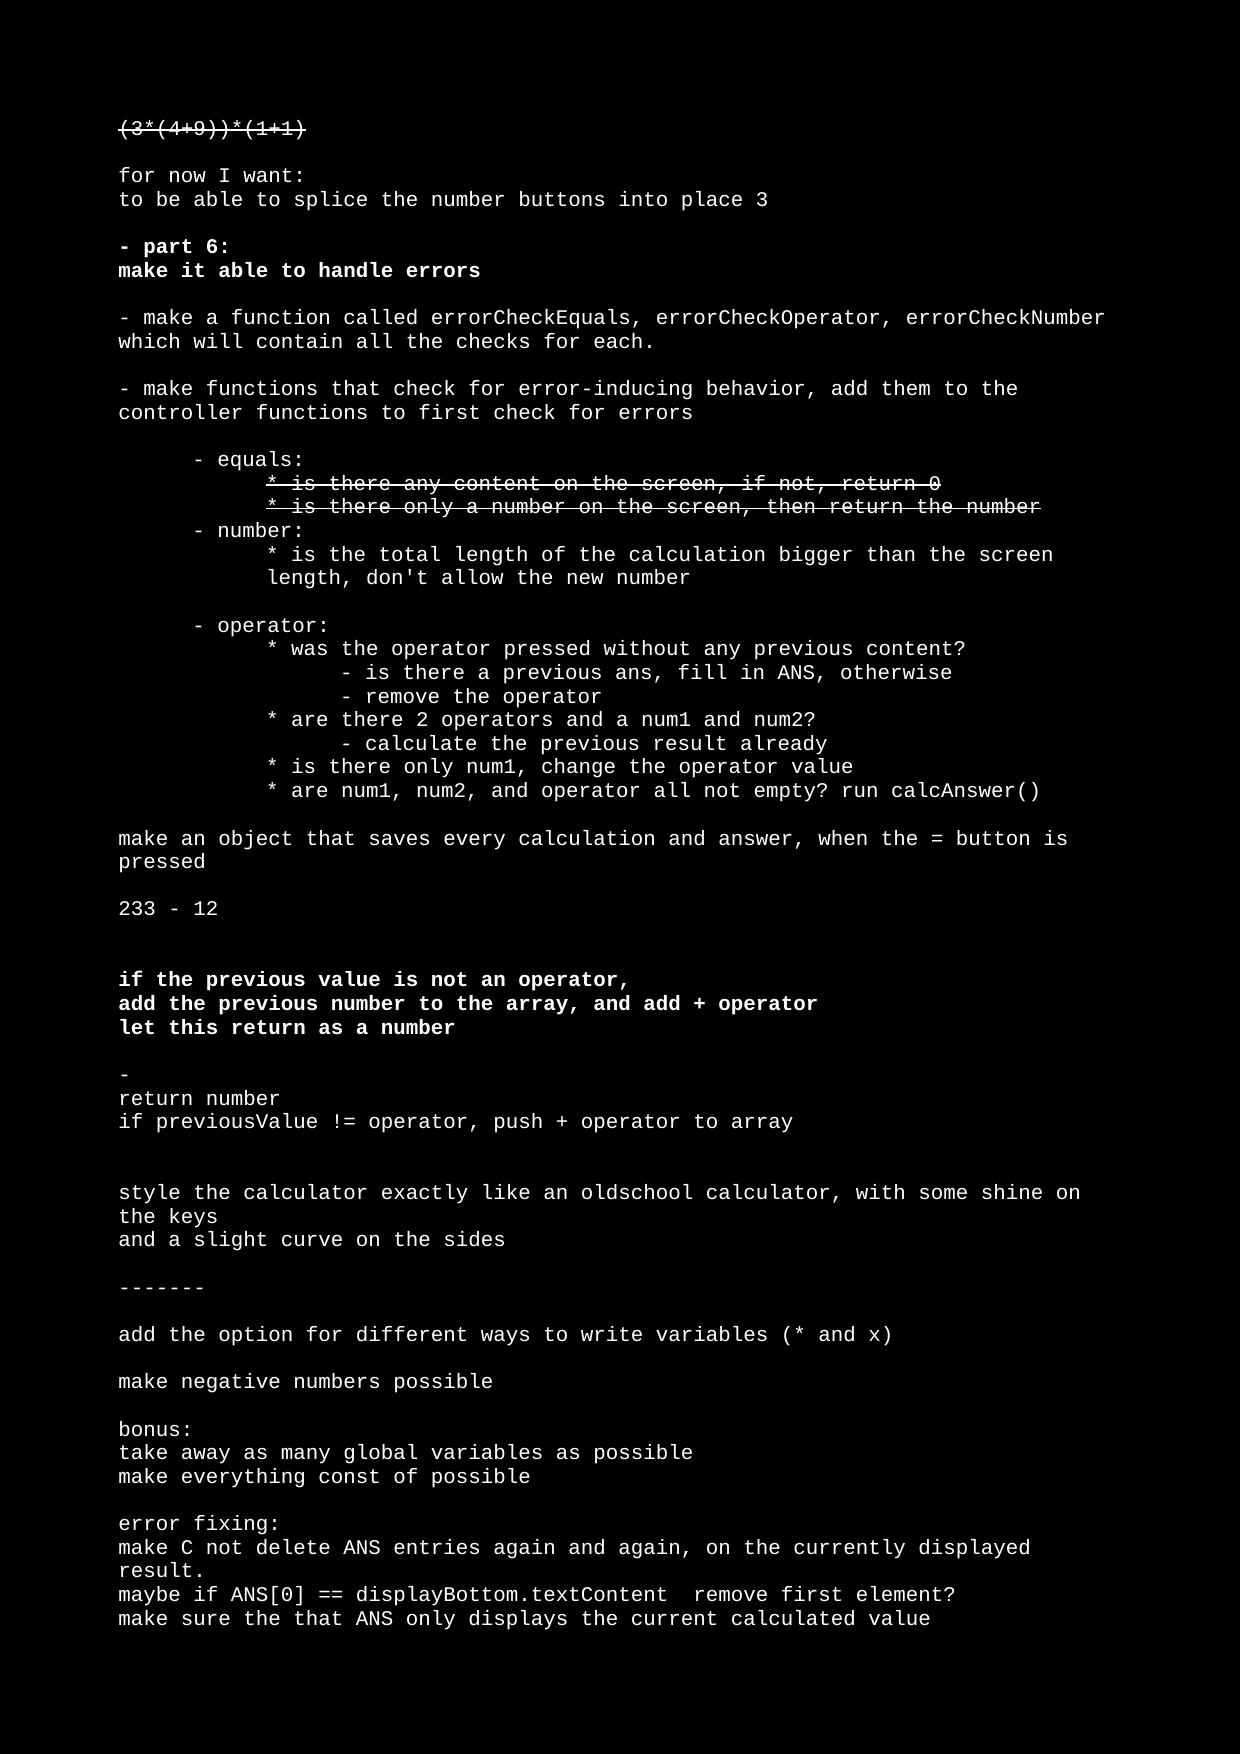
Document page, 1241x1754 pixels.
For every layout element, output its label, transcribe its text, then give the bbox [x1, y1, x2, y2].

text - number: [118, 520, 1122, 544]
text make sure the that ANS only displays the current calculated value [118, 1608, 1122, 1631]
text return number [118, 1088, 1122, 1111]
text * was the operator pressed without any previous content? [118, 638, 1122, 662]
text * is there only a number on the screen, then return the number [118, 496, 1122, 520]
text let this return as a number [118, 1017, 1122, 1040]
text 233 - 12 [118, 898, 1122, 922]
text - operator: [118, 615, 1122, 638]
text - is there a previous ans, fill in ANS, otherwise [118, 662, 1122, 686]
text and a slight curve on the sides [118, 1229, 1122, 1253]
text if the previous value is not an operator, [118, 969, 1122, 993]
text (3*(4+9))*(1+1) [118, 118, 1122, 142]
text add the previous number to the array, and add + operator [118, 993, 1122, 1017]
text make it able to handle errors [118, 260, 1122, 284]
text - part 6: [118, 236, 1122, 260]
text style the calculator exactly like an oldschool calculator, with some shine on the keys [118, 1182, 1122, 1229]
text if previousValue != operator, push + operator to array [118, 1111, 1122, 1135]
text take away as many global variables as possible [118, 1442, 1122, 1466]
text * is there any content on the screen, if not, return 0 [118, 473, 1122, 496]
text to be able to splice the number buttons into place 3 [118, 189, 1122, 213]
text make everything const of possible [118, 1466, 1122, 1489]
text - [118, 1064, 1122, 1088]
text make an object that saves every calculation and answer, when the = button is pressed [118, 827, 1122, 875]
text - equals: [118, 449, 1122, 473]
text * is the total length of the calculation bigger than the screen length, don't allow the new number [118, 544, 1122, 591]
text * is there only num1, change the operator value [118, 757, 1122, 780]
text - make functions that check for error-inducing behavior, add them to the controller functions to first check for errors [118, 378, 1122, 426]
text bonus: [118, 1419, 1122, 1442]
text * are num1, num2, and operator all not empty? run calcAnswer() [118, 780, 1122, 804]
text error fixing: [118, 1513, 1122, 1537]
text * are there 2 operators and a num1 and num2? [118, 709, 1122, 733]
text add the option for different ways to write variables (* and x) [118, 1324, 1122, 1348]
text maybe if ANS[0] == displayBottom.textContent remove first element? [118, 1584, 1122, 1608]
text - calculate the previous result already [118, 733, 1122, 757]
text make C not delete ANS entries again and again, on the currently displayed result. [118, 1537, 1122, 1584]
text for now I want: [118, 165, 1122, 189]
text make negative numbers possible [118, 1371, 1122, 1395]
text ------- [118, 1277, 1122, 1300]
text - remove the operator [118, 686, 1122, 709]
text - make a function called errorCheckEquals, errorCheckOperator, errorCheckNumber which will contain all the checks for each. [118, 307, 1122, 354]
